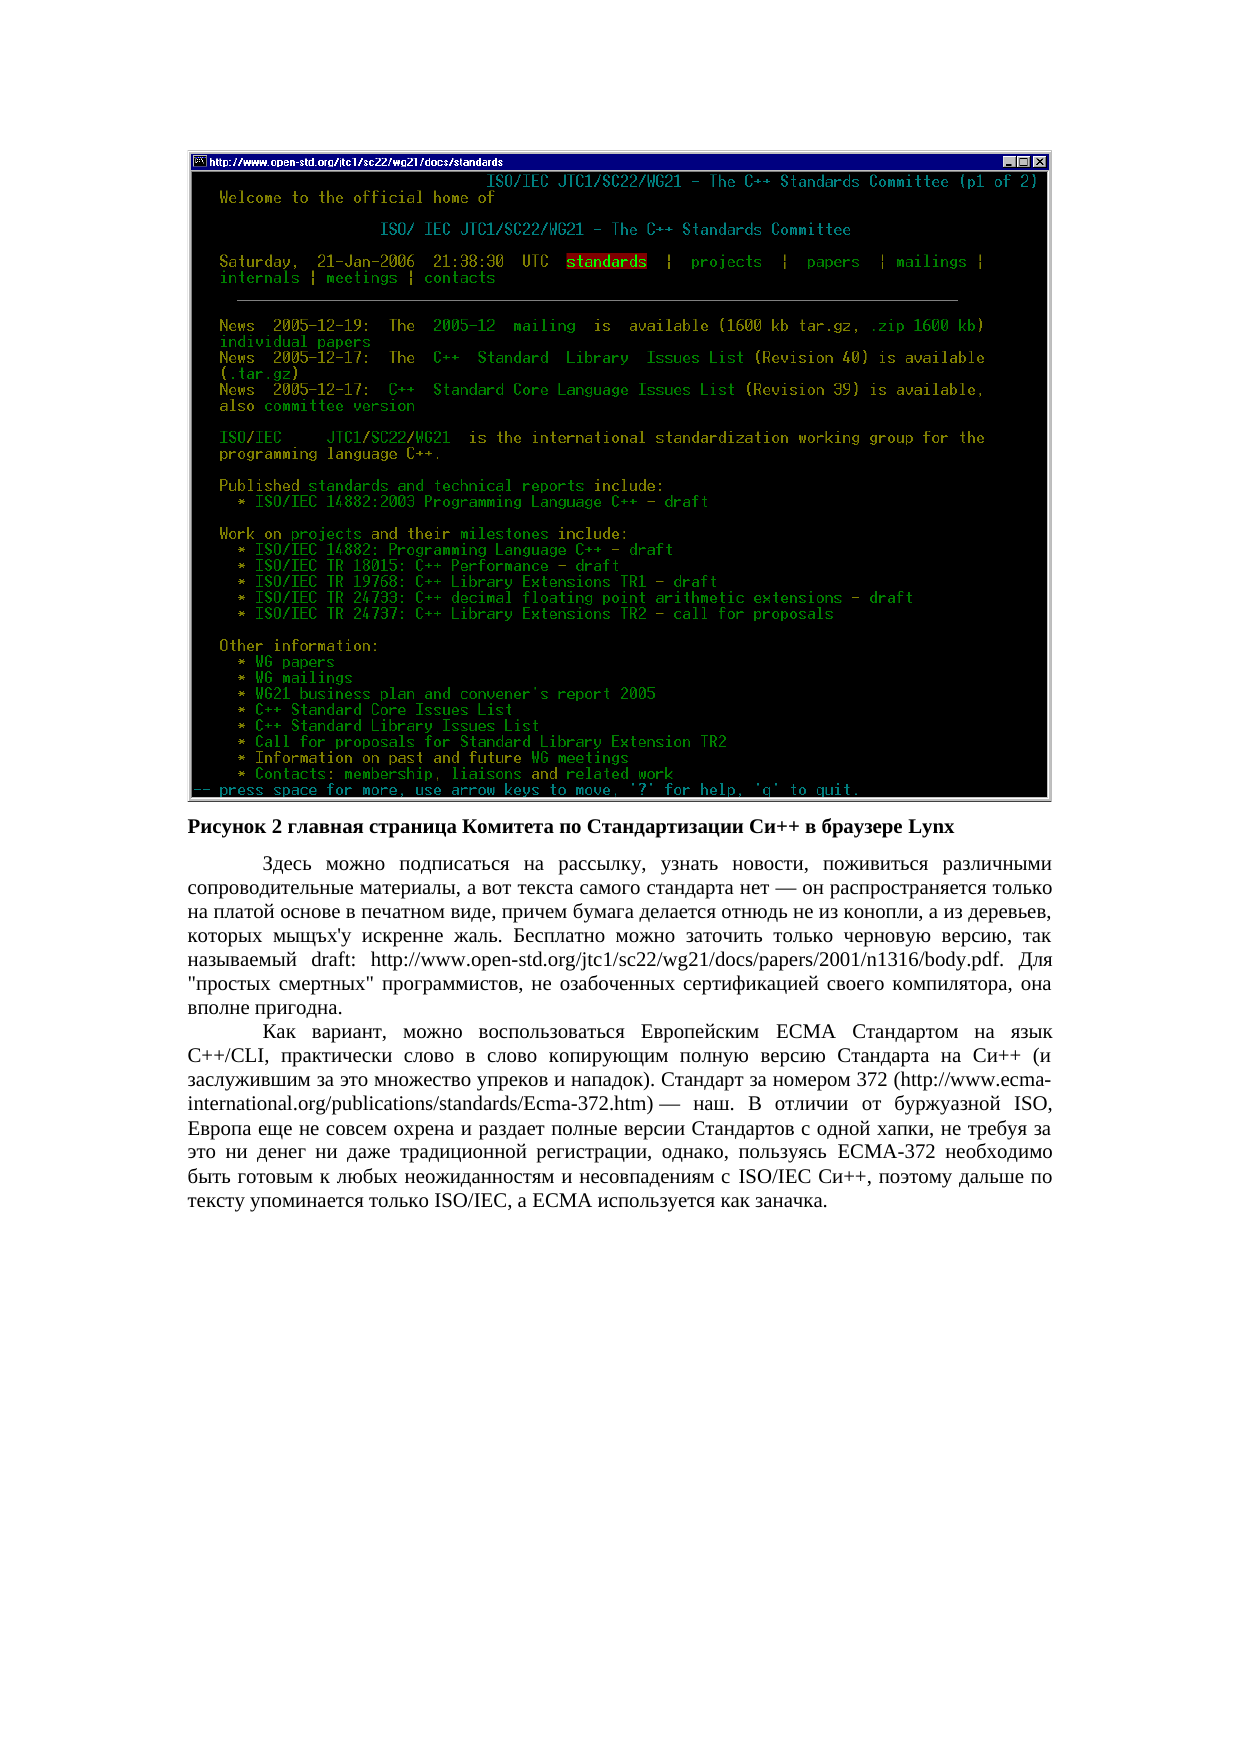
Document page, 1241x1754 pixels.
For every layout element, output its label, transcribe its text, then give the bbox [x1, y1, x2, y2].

text Здесь можно подписаться на рассылку, узнать новости, поживиться различными сопроводительные материалы, а вот текста самого стандарта нет — он распространяется только на платой основе в печатном виде, причем бумага делается отнюдь не из конопли, а из деревьев, которых мыщъх'у искренне жаль. Бесплатно можно заточить только черновую версию, так называемый draft: http://www.open-std.org/jtc1/sc22/wg21/docs/papers/2001/n1316/body.pdf. Для "простых смертных" программистов, не озабоченных сертификацией своего компилятора, она вполне пригодна. [187, 851, 1053, 1019]
text Рисунок 2 главная страница Комитета по Стандартизации Си++ в браузере Lynx [187, 814, 1053, 838]
text Как вариант, можно воспользоваться Европейским ECMA Стандартом на язык C++/CLI, практически слово в слово копирующим полную версию Стандарта на Си++ (и заслужившим за это множество упреков и нападок). Стандарт за номером 372 (http://www.ecma-international.org/publications/standards/Ecma-372.htm) — наш. В отличии от буржуазной ISO, Европа еще не совсем охрена и раздает полные версии Стандартов с одной хапки, не требуя за это ни денег ни даже традиционной регистрации, однако, пользуясь ECMA-372 необходимо быть готовым к любых неожиданностям и несовпадениям с ISO/IEC Си++, поэтому дальше по тексту упоминается только ISO/IEC, а ECMA используется как заначка. [187, 1019, 1053, 1212]
picture [187, 150, 1052, 802]
